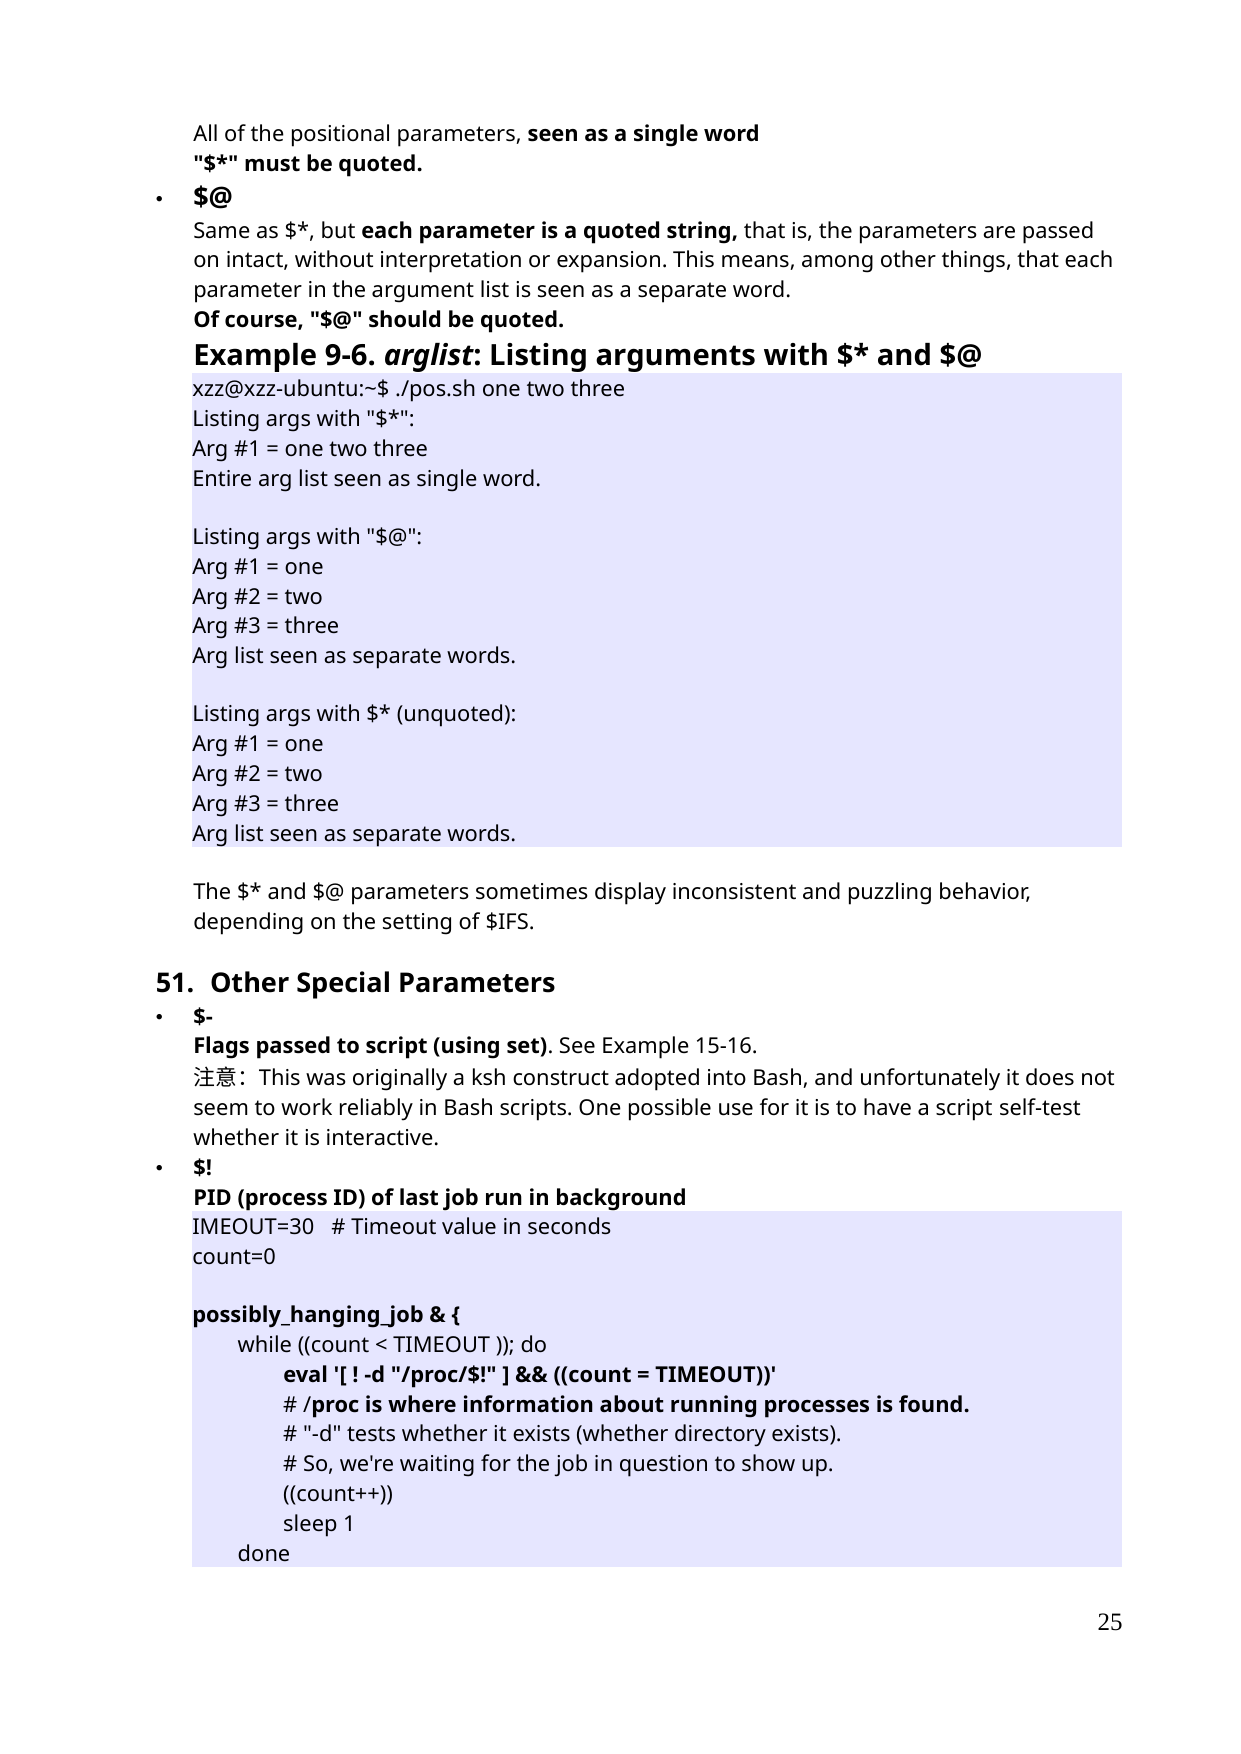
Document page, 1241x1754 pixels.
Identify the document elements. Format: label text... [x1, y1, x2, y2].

list All of the positional parameters, seen as a single word [156, 118, 1122, 148]
list "$*" must be quoted. [156, 148, 1122, 178]
list Of course, "$@" should be quoted. [156, 304, 1122, 334]
list done [192, 1538, 1122, 1567]
list Example 9-6. arglist: Listing arguments with $* and $@ [156, 334, 1122, 373]
list Arg list seen as separate words. [192, 818, 1122, 847]
list Other Special Parameters [156, 964, 1122, 1001]
list Same as $*, but each parameter is a quoted string, that is, the parameters are passed on intact, without interpretation or expansion. This means, among other things, that each parameter in the argument list is seen as a separate word. [156, 214, 1122, 304]
list Listing args with $* (unquoted): [192, 698, 1122, 728]
list Arg #2 = two [192, 581, 1122, 610]
list Flags passed to script (using set). See Example 15-16. [156, 1031, 1122, 1060]
list Arg #1 = one two three [192, 433, 1122, 463]
list Arg #3 = three [192, 610, 1122, 640]
list possibly_hanging_job & { [192, 1299, 1122, 1329]
list count=0 [192, 1241, 1122, 1271]
list while ((count < TIMEOUT )); do [192, 1329, 1122, 1359]
list Arg #3 = three [192, 788, 1122, 818]
list xzz@xzz-ubuntu:~$ ./pos.sh one two three [192, 373, 1122, 403]
list Arg #1 = one [192, 551, 1122, 581]
list # So, we're waiting for the job in question to show up. [192, 1448, 1122, 1478]
list Arg #2 = two [192, 758, 1122, 788]
list IMEOUT=30 # Timeout value in seconds [192, 1211, 1122, 1241]
list eval '[ ! -d "/proc/$!" ] && ((count = TIMEOUT))' [192, 1359, 1122, 1389]
list $- [156, 1001, 1122, 1031]
list The $* and $@ parameters sometimes display inconsistent and puzzling behavior, depending on the setting of $IFS. [156, 876, 1122, 935]
list Listing args with "$@": [192, 521, 1122, 551]
list $@ [156, 178, 1122, 214]
list ((count++)) [192, 1478, 1122, 1508]
list Arg list seen as separate words. [192, 640, 1122, 670]
list Arg #1 = one [192, 728, 1122, 758]
list Entire arg list seen as single word. [192, 463, 1122, 493]
list Listing args with "$*": [192, 403, 1122, 433]
list # "-d" tests whether it exists (whether directory exists). [192, 1418, 1122, 1448]
list PID (process ID) of last job run in background [156, 1181, 1122, 1211]
list $! [156, 1152, 1122, 1181]
list 注意：This was originally a ksh construct adopted into Bash, and unfortunately it does not seem to work reliably in Bash scripts. One possible use for it is to have a script self-test whether it is interactive. [156, 1060, 1122, 1152]
list sleep 1 [192, 1508, 1122, 1538]
list # /proc is where information about running processes is found. [192, 1389, 1122, 1418]
